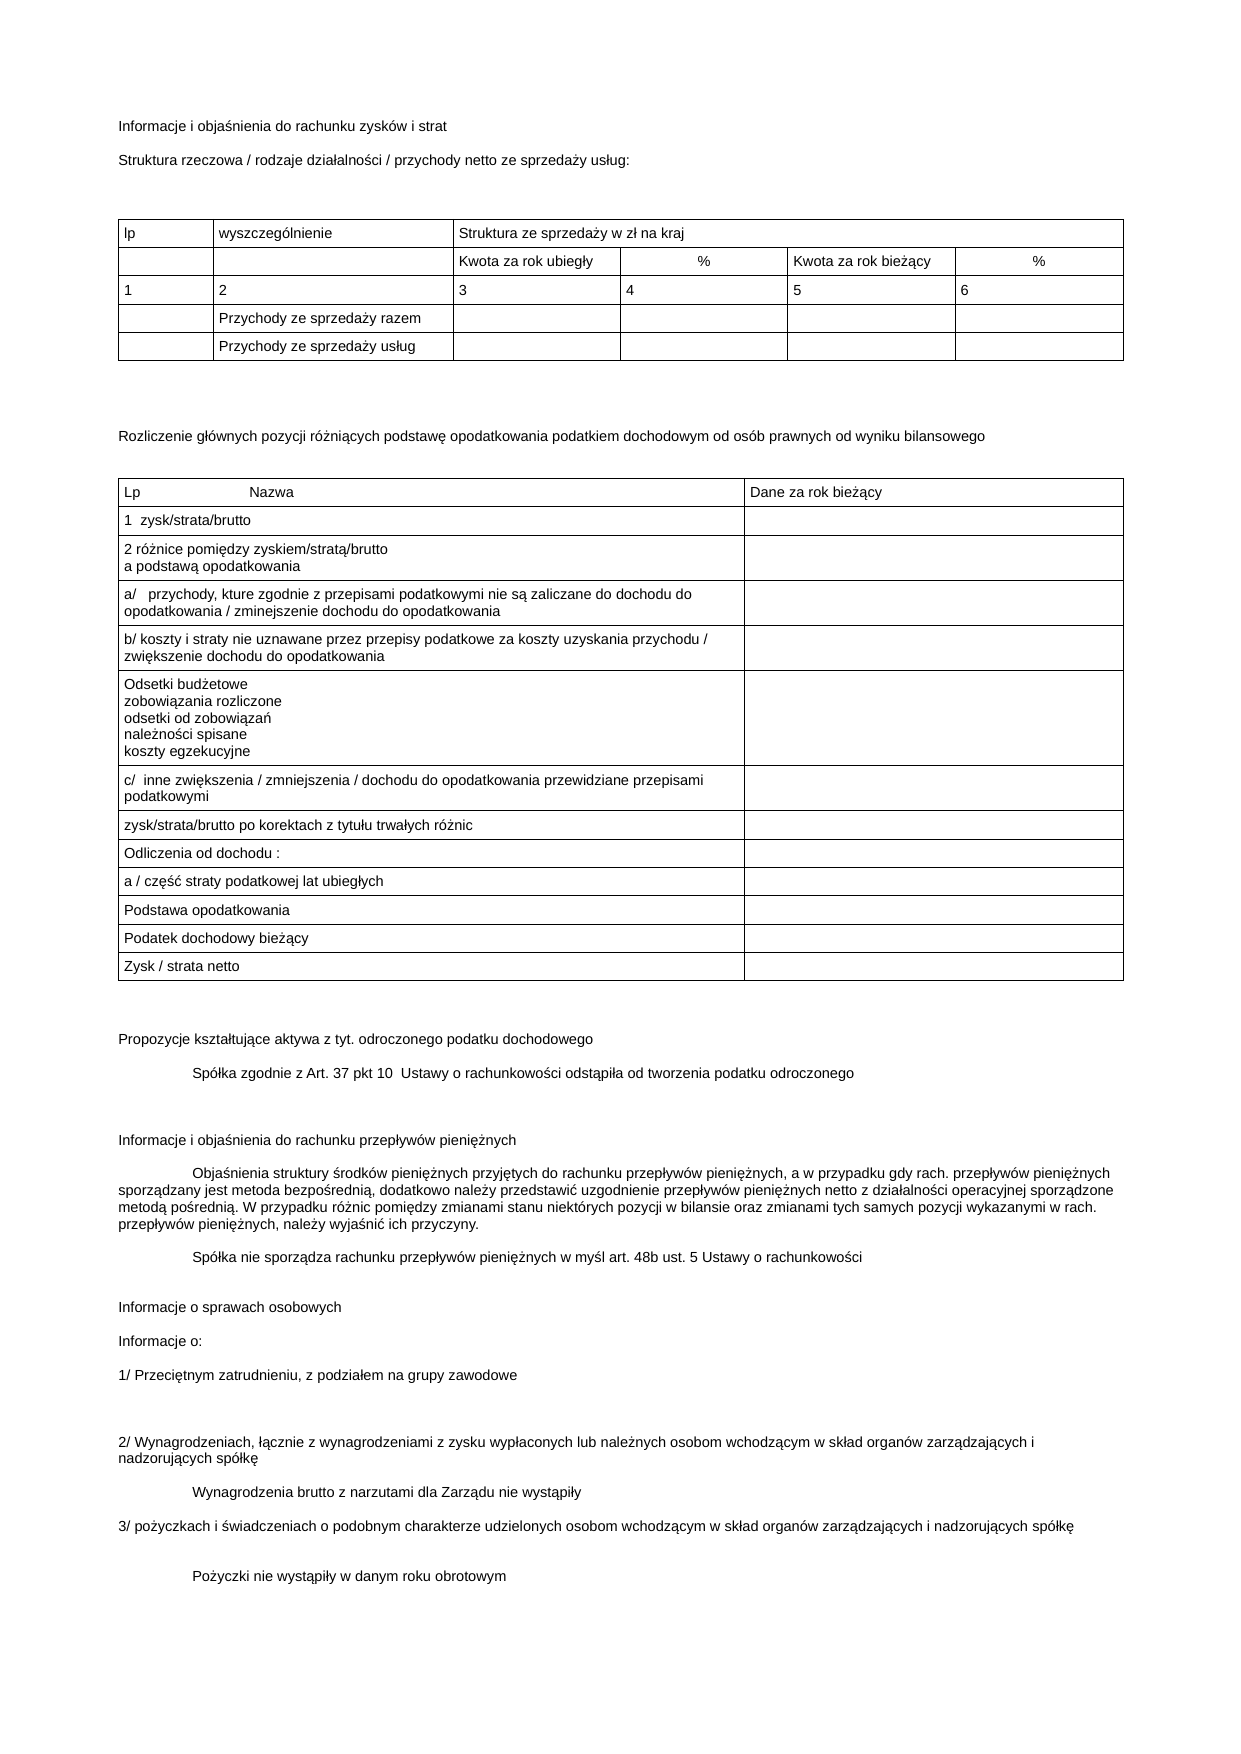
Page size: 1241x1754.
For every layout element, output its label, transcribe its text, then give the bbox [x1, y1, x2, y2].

table_cell [745, 626, 1123, 670]
text 1/ Przeciętnym zatrudnieniu, z podziałem na grupy zawodowe [118, 1366, 1122, 1383]
table_cell Kwota za rok ubiegły [454, 248, 620, 275]
table_cell 5 [788, 276, 955, 304]
table_cell [214, 248, 453, 275]
table_cell Zysk / strata netto [119, 953, 744, 980]
table_cell Przychody ze sprzedaży razem [214, 305, 453, 332]
table_cell a / część straty podatkowej lat ubiegłych [119, 868, 744, 895]
table_cell b/ koszty i straty nie uznawane przez przepisy podatkowe za koszty uzyskania przychodu / zwiększenie dochodu do opodatkowania [119, 626, 744, 670]
table_cell [621, 305, 787, 332]
text Informacje o sprawach osobowych [118, 1299, 1122, 1316]
table_cell [119, 305, 213, 332]
table_cell a/ przychody, kture zgodnie z przepisami podatkowymi nie są zaliczane do dochodu do opodatkowania / zminejszenie dochodu do opodatkowania [119, 581, 744, 625]
text Informacje o: [118, 1333, 1122, 1349]
table_cell [788, 305, 955, 332]
table_cell 4 [621, 276, 787, 304]
table_cell [454, 333, 620, 360]
table_cell Przychody ze sprzedaży usług [214, 333, 453, 360]
table_header Dane za rok bieżący [745, 479, 1123, 506]
text 2/ Wynagrodzeniach, łącznie z wynagrodzeniami z zysku wypłaconych lub należnych osobom wchodzącym w skład organów zarządzających i nadzorujących spółkę [118, 1433, 1122, 1467]
table_cell [745, 581, 1123, 625]
table_cell 1 zysk/strata/brutto [119, 507, 744, 534]
table_header Lp Nazwa [119, 479, 744, 506]
table_cell [788, 333, 955, 360]
text Informacje i objaśnienia do rachunku przepływów pieniężnych [118, 1131, 1122, 1148]
table_cell Kwota za rok bieżący [788, 248, 955, 275]
text Spółka zgodnie z Art. 37 pkt 10 Ustawy o rachunkowości odstąpiła od tworzenia podatku odroczonego [118, 1064, 1122, 1081]
text Objaśnienia struktury środków pieniężnych przyjętych do rachunku przepływów pieniężnych, a w przypadku gdy rach. przepływów pieniężnych sporządzany jest metoda bezpośrednią, dodatkowo należy przedstawić uzgodnienie przepływów pieniężnych netto z działalności operacyjnej sporządzone metodą pośrednią. W przypadku różnic pomiędzy zmianami stanu niektórych pozycji w bilansie oraz zmianami tych samych pozycji wykazanymi w rach. przepływów pieniężnych, należy wyjaśnić ich przyczyny. [118, 1165, 1122, 1232]
table_cell [745, 671, 1123, 765]
table_cell [745, 507, 1123, 534]
text Informacje i objaśnienia do rachunku zysków i strat [118, 118, 1122, 135]
table_cell 2 [214, 276, 453, 304]
text 3/ pożyczkach i świadczeniach o podobnym charakterze udzielonych osobom wchodzącym w skład organów zarządzających i nadzorujących spółkę [118, 1517, 1122, 1534]
text Wynagrodzenia brutto z narzutami dla Zarządu nie wystąpiły [118, 1484, 1122, 1500]
table_cell [621, 333, 787, 360]
table_cell [745, 766, 1123, 810]
table_cell Podatek dochodowy bieżący [119, 925, 744, 952]
text Spółka nie sporządza rachunku przepływów pieniężnych w myśl art. 48b ust. 5 Ustawy o rachunkowości [118, 1249, 1122, 1266]
table_cell [956, 305, 1123, 332]
table_cell Podstawa opodatkowania [119, 896, 744, 924]
table_cell 6 [956, 276, 1123, 304]
table_cell 1 [119, 276, 213, 304]
table_cell [745, 811, 1123, 839]
table_cell 3 [454, 276, 620, 304]
text Pożyczki nie wystąpiły w danym roku obrotowym [118, 1567, 1122, 1584]
table_cell [745, 868, 1123, 895]
table_cell [745, 536, 1123, 580]
text Propozycje kształtujące aktywa z tyt. odroczonego podatku dochodowego [118, 1031, 1122, 1048]
table_cell [119, 248, 213, 275]
text Struktura rzeczowa / rodzaje działalności / przychody netto ze sprzedaży usług: [118, 152, 1122, 168]
table_cell c/ inne zwiększenia / zmniejszenia / dochodu do opodatkowania przewidziane przepisami podatkowymi [119, 766, 744, 810]
table_header Struktura ze sprzedaży w zł na kraj [454, 220, 1123, 247]
table_cell 2 różnice pomiędzy zyskiem/stratą/brutto a podstawą opodatkowania [119, 536, 744, 580]
table_cell Odliczenia od dochodu : [119, 840, 744, 867]
table_cell [745, 896, 1123, 924]
table_cell [745, 840, 1123, 867]
table_header lp [119, 220, 213, 247]
table_cell [745, 953, 1123, 980]
table_cell % [621, 248, 787, 275]
table_cell [119, 333, 213, 360]
table_cell [454, 305, 620, 332]
text Rozliczenie głównych pozycji różniących podstawę opodatkowania podatkiem dochodowym od osób prawnych od wyniku bilansowego [118, 428, 1122, 444]
table_header wyszczególnienie [214, 220, 453, 247]
table_cell zysk/strata/brutto po korektach z tytułu trwałych różnic [119, 811, 744, 839]
table_cell [956, 333, 1123, 360]
table_cell % [956, 248, 1123, 275]
table_cell [745, 925, 1123, 952]
table_cell Odsetki budżetowe zobowiązania rozliczone odsetki od zobowiązań należności spisane koszty egzekucyjne [119, 671, 744, 765]
